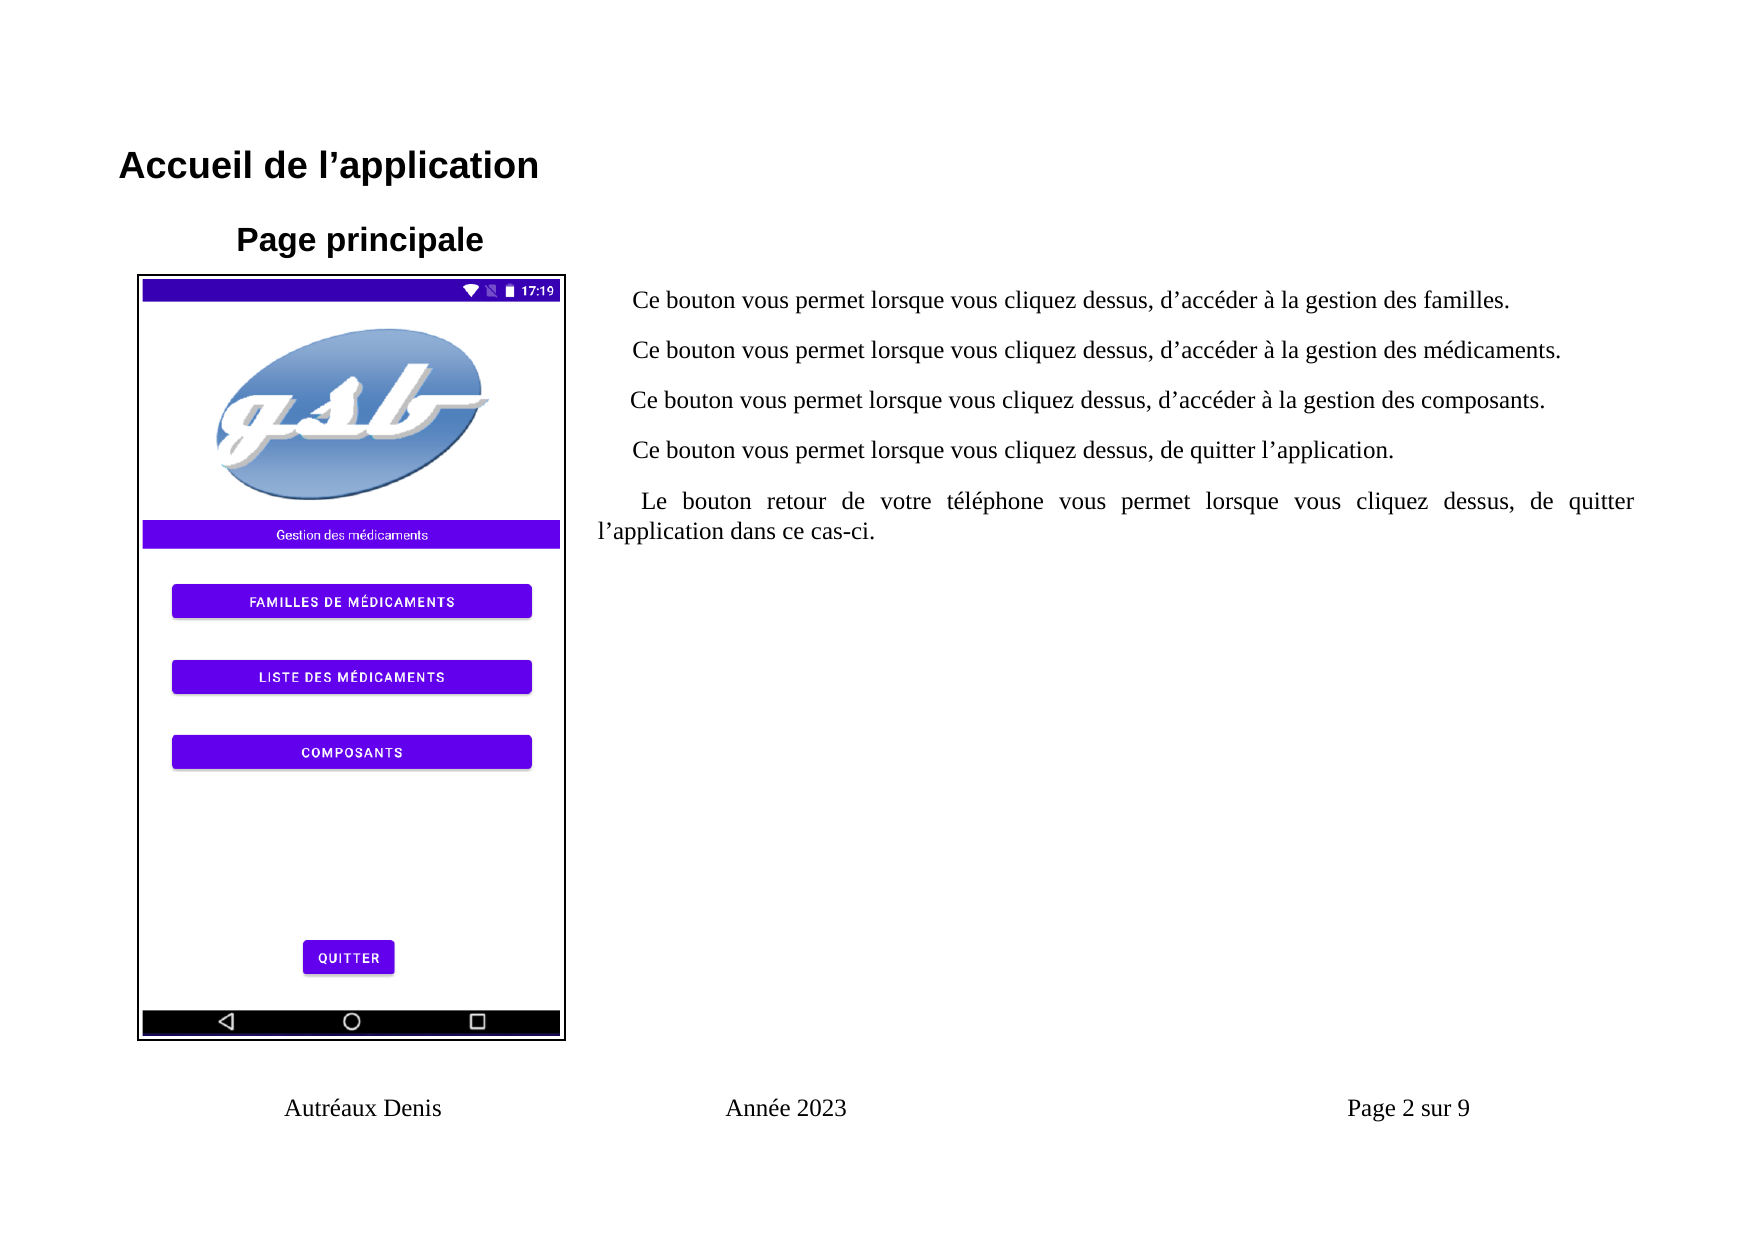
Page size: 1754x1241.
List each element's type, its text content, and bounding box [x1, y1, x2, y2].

text  Ce bouton vous permet lorsque vous cliquez dessus, d’accéder à la gestion des familles. [566, 277, 1636, 316]
subtitle Accueil de l’application [118, 143, 1636, 187]
subtitle Page principale [118, 220, 1636, 259]
text  Ce bouton vous permet lorsque vous cliquez dessus, d’accéder à la gestion des composants. [566, 378, 1636, 416]
text  Ce bouton vous permet lorsque vous cliquez dessus, d’accéder à la gestion des médicaments. [566, 327, 1636, 366]
text  Ce bouton vous permet lorsque vous cliquez dessus, de quitter l’application. [566, 428, 1636, 466]
text  Le bouton retour de votre téléphone vous permet lorsque vous cliquez dessus, de quitter l’application dans ce cas-ci. [566, 478, 1636, 545]
picture [163, 317, 562, 1037]
text [139, 277, 564, 316]
